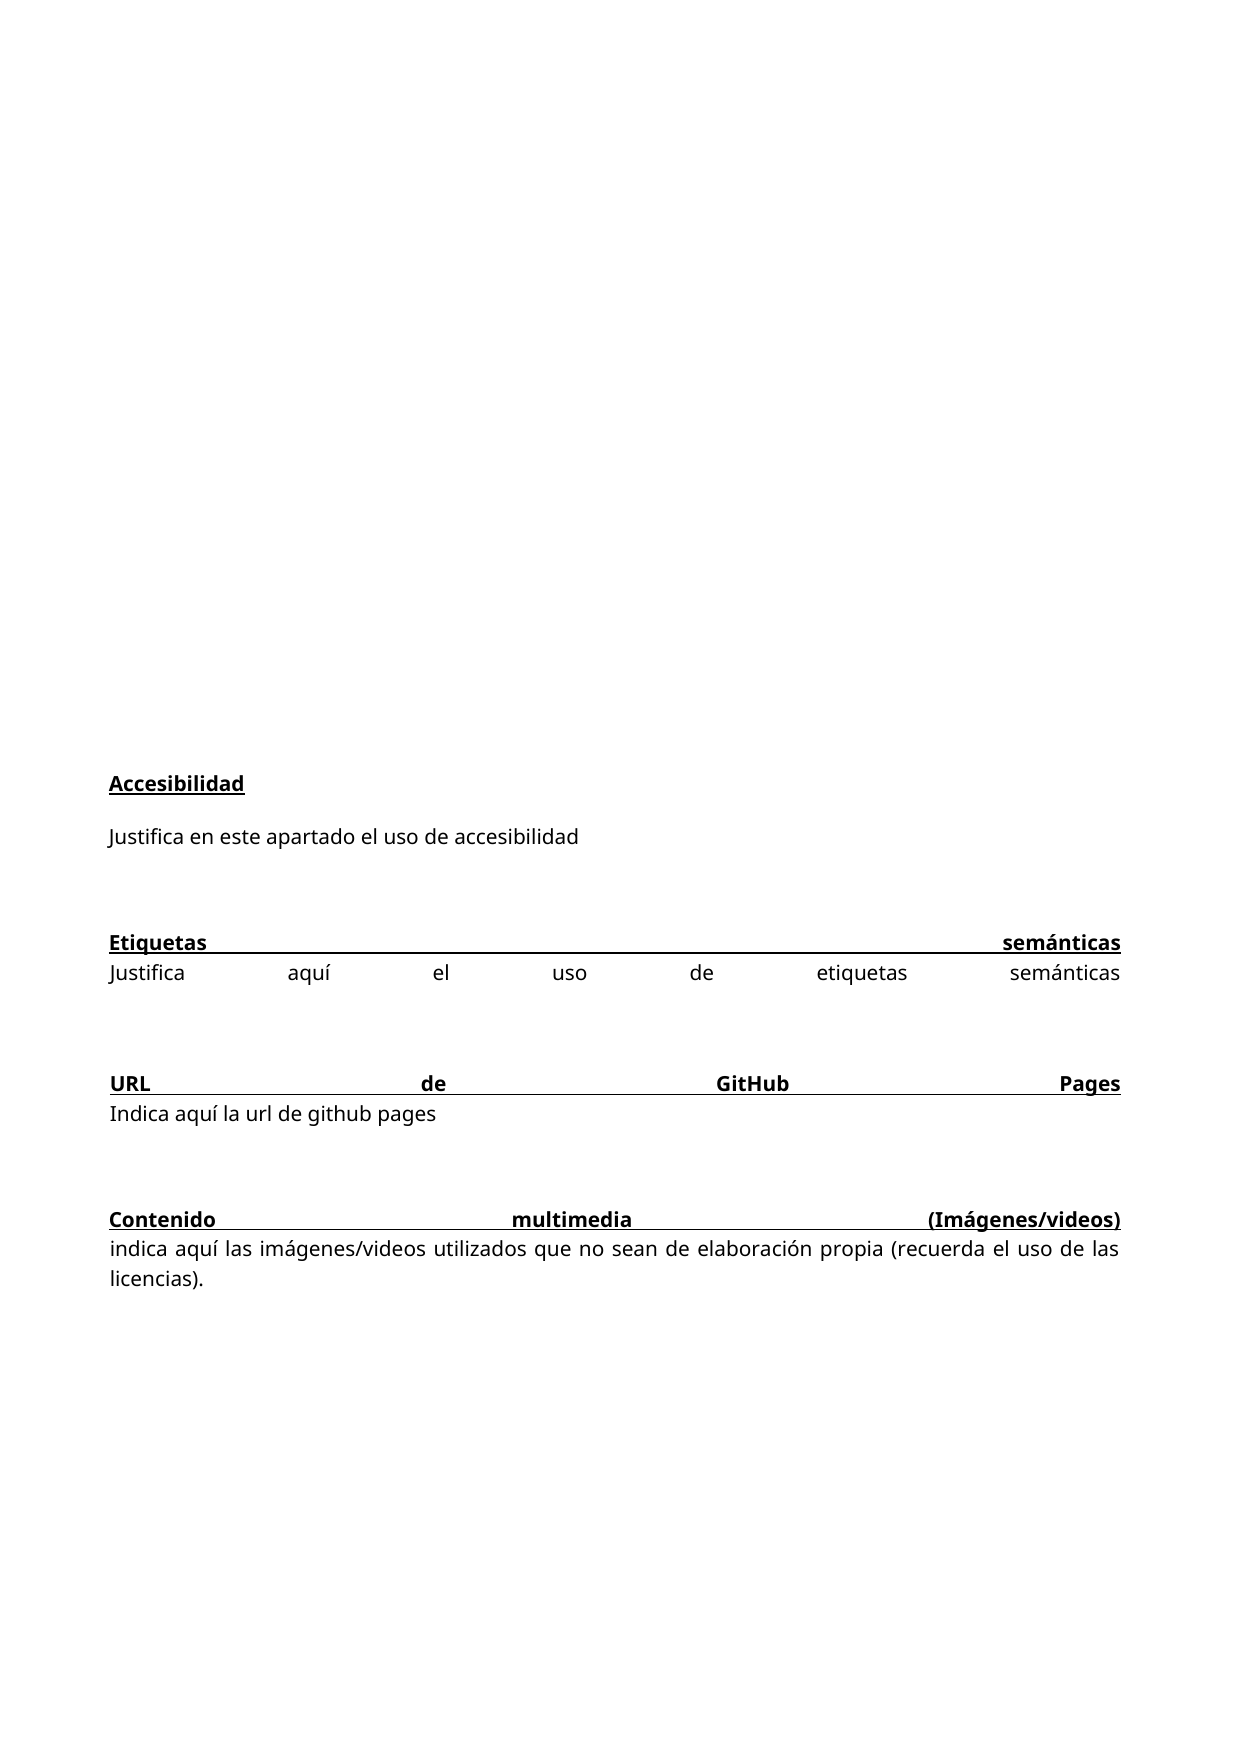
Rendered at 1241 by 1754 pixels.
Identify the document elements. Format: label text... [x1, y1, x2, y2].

text URL de GitHub Pages Indica aquí la url de github pages [108, 1040, 1121, 1127]
text Contenido multimedia (Imágenes/videos) [108, 1205, 1121, 1229]
text Justifica aquí el uso de etiquetas semánticas [108, 953, 1121, 1016]
text indica aquí las imágenes/videos utilizados que no sean de elaboración propia (recuerda el uso de las licencias). [108, 1230, 1121, 1292]
text Justifica en este apartado el uso de accesibilidad [108, 822, 1121, 851]
text Etiquetas semánticas [108, 928, 1121, 952]
text Accesibilidad [108, 769, 1121, 798]
